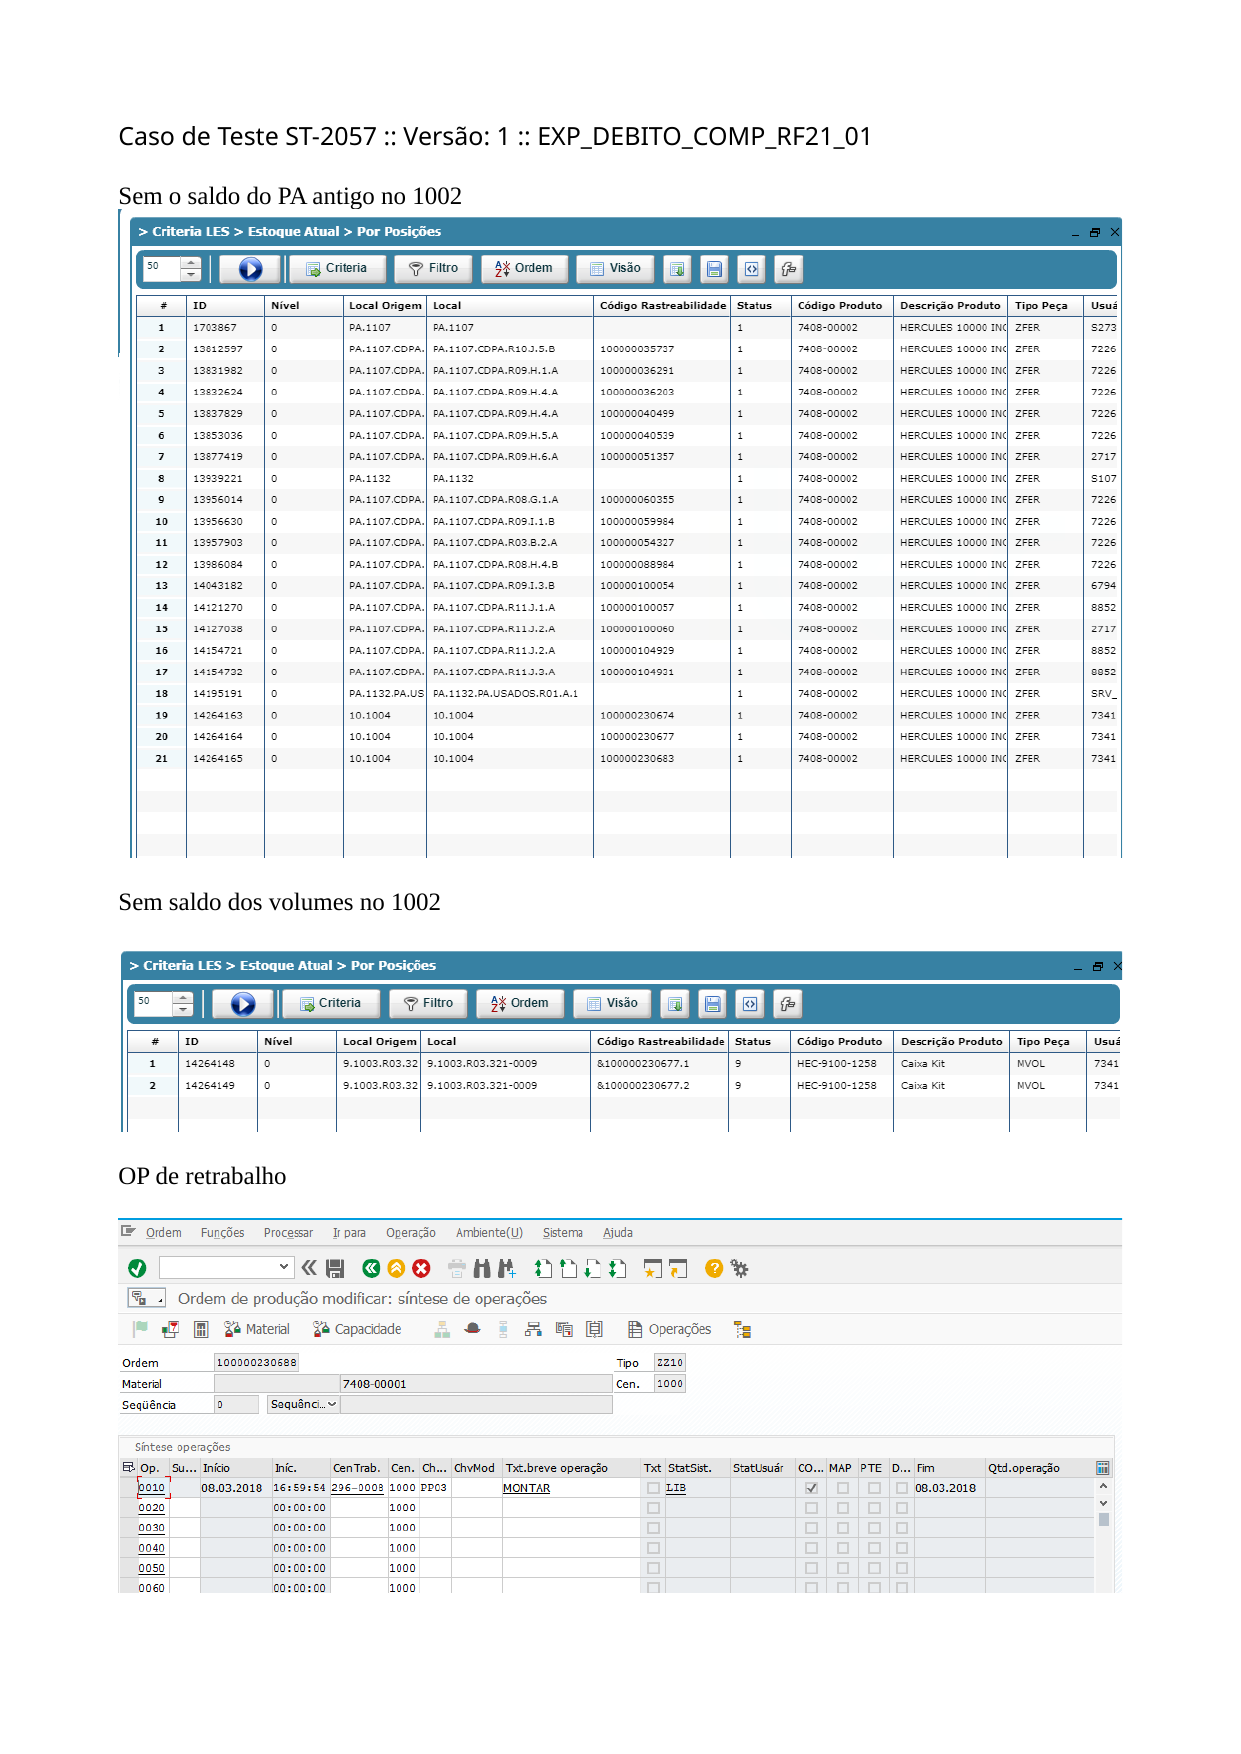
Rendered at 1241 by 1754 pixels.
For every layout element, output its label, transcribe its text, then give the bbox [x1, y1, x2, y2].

text Sem o saldo do PA antigo no 1002 [118, 181, 1122, 209]
picture [118, 209, 1123, 858]
text Caso de Teste ST-2057 :: Versão: 1 :: EXP_DEBITO_COMP_RF21_01 [118, 118, 1122, 152]
picture [118, 944, 1123, 1132]
picture [118, 1221, 1123, 1593]
text Sem saldo dos volumes no 1002 [118, 887, 1122, 915]
text OP de retrabalho [118, 1161, 1122, 1189]
